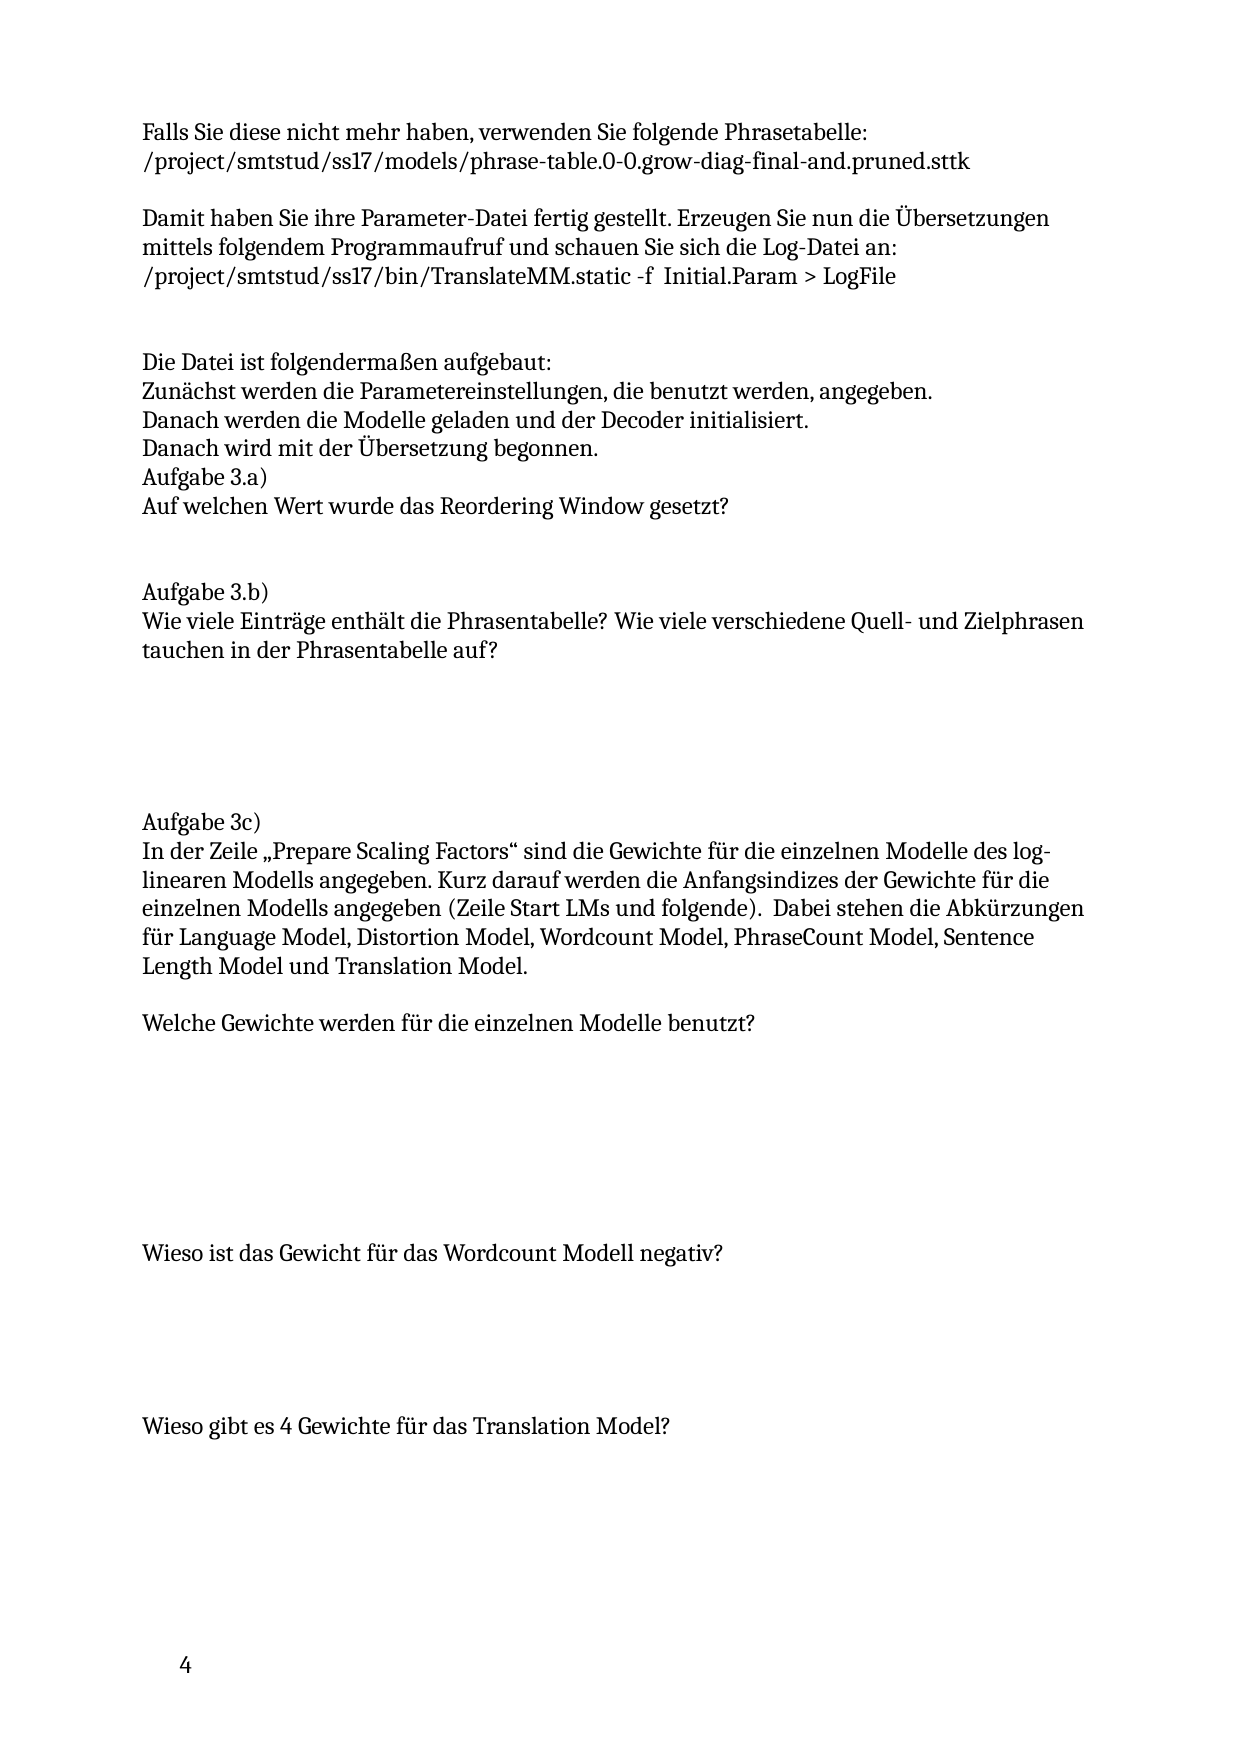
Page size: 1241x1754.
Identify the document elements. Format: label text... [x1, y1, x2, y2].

text Wieso ist das Gewicht für das Wordcount Modell negativ? [142, 1239, 1110, 1268]
text Wieso gibt es 4 Gewichte für das Translation Model? [142, 1412, 1110, 1441]
text Danach wird mit der Übersetzung begonnen. [142, 434, 1110, 463]
text Danach werden die Modelle geladen und der Decoder initialisiert. [142, 406, 1110, 434]
text Auf welchen Wert wurde das Reordering Window gesetzt? [142, 492, 1110, 521]
text Falls Sie diese nicht mehr haben, verwenden Sie folgende Phrasetabelle: [142, 118, 1110, 147]
text Aufgabe 3c) [142, 808, 1110, 837]
text Aufgabe 3.a) [142, 463, 1110, 492]
text Damit haben Sie ihre Parameter-Datei fertig gestellt. Erzeugen Sie nun die Übersetzungen mittels folgendem Programmaufruf und schauen Sie sich die Log-Datei an: [142, 204, 1110, 262]
text Welche Gewichte werden für die einzelnen Modelle benutzt? [142, 1009, 1110, 1038]
text Die Datei ist folgendermaßen aufgebaut: [142, 348, 1110, 377]
text Aufgabe 3.b) [142, 578, 1110, 607]
text /project/smtstud/ss17/bin/TranslateMM.static -f Initial.Param > LogFile [142, 262, 1110, 291]
text In der Zeile „Prepare Scaling Factors“ sind die Gewichte für die einzelnen Modelle des log-linearen Modells angegeben. Kurz darauf werden die Anfangsindizes der Gewichte für die einzelnen Modells angegeben (Zeile Start LMs und folgende). Dabei stehen die Abkürzungen für Language Model, Distortion Model, Wordcount Model, PhraseCount Model, Sentence Length Model und Translation Model. [142, 837, 1110, 981]
text Wie viele Einträge enthält die Phrasentabelle? Wie viele verschiedene Quell- und Zielphrasen tauchen in der Phrasentabelle auf? [142, 607, 1110, 664]
text /project/smtstud/ss17/models/phrase-table.0-0.grow-diag-final-and.pruned.sttk [142, 147, 1110, 176]
text Zunächst werden die Parametereinstellungen, die benutzt werden, angegeben. [142, 377, 1110, 406]
